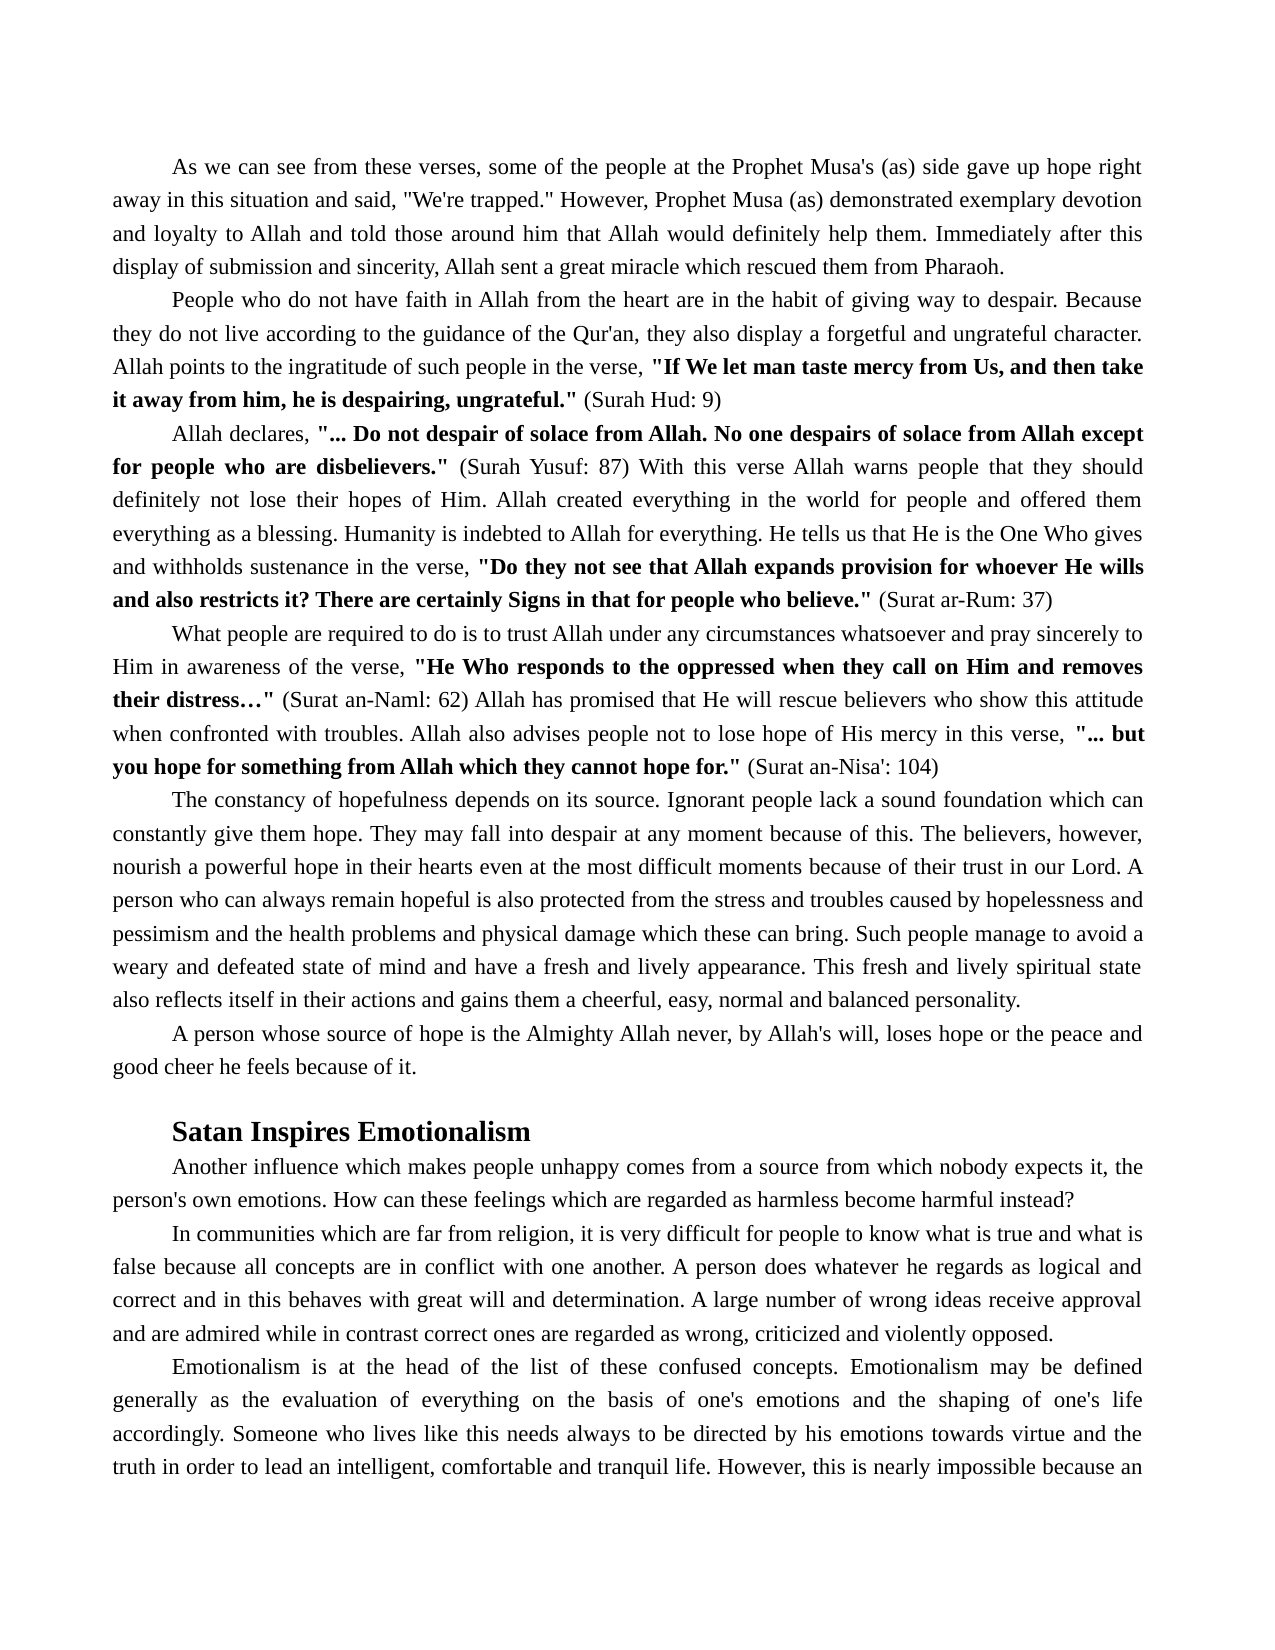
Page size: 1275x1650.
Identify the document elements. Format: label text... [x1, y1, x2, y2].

text A person whose source of hope is the Almighty Allah never, by Allah's will, loses hope or the peace and good cheer he feels because of it. [112, 1014, 1145, 1081]
text Allah declares, "... Do not despair of solace from Allah. No one despairs of solace from Allah except for people who are disbelievers." (Surah Yusuf: 87) With this verse Allah warns people that they should definitely not lose their hopes of Him. Allah created everything in the world for people and offered them everything as a blessing. Humanity is indebted to Allah for everything. He tells us that He is the One Who gives and withholds sustenance in the verse, "Do they not see that Allah expands provision for whoever He wills and also restricts it? There are certainly Signs in that for people who believe." (Surat ar-Rum: 37) [112, 414, 1145, 614]
text Another influence which makes people unhappy comes from a source from which nobody expects it, the person's own emotions. How can these feelings which are regarded as harmless become harmful instead? [112, 1148, 1145, 1214]
text Satan Inspires Emotionalism [112, 1114, 1145, 1148]
text Emotionalism is at the head of the list of these confused concepts. Emotionalism may be defined generally as the evaluation of everything on the basis of one's emotions and the shaping of one's life accordingly. Someone who lives like this needs always to be directed by his emotions towards virtue and the truth in order to lead an intelligent, comfortable and tranquil life. However, this is nearly impossible because an [112, 1348, 1145, 1481]
text People who do not have faith in Allah from the heart are in the habit of giving way to despair. Because they do not live according to the guidance of the Qur'an, they also display a forgetful and ungrateful character. Allah points to the ingratitude of such people in the verse, "If We let man taste mercy from Us, and then take it away from him, he is despairing, ungrateful." (Surah Hud: 9) [112, 281, 1145, 414]
text What people are required to do is to trust Allah under any circumstances whatsoever and pray sincerely to Him in awareness of the verse, "He Who responds to the oppressed when they call on Him and removes their distress…" (Surat an-Naml: 62) Allah has promised that He will rescue believers who show this attitude when confronted with troubles. Allah also advises people not to lose hope of His mercy in this verse, "... but you hope for something from Allah which they cannot hope for." (Surat an-Nisa': 104) [112, 614, 1145, 781]
text In communities which are far from religion, it is very difficult for people to know what is true and what is false because all concepts are in conflict with one another. A person does whatever he regards as logical and correct and in this behaves with great will and determination. A large number of wrong ideas receive approval and are admired while in contrast correct ones are regarded as wrong, criticized and violently opposed. [112, 1214, 1145, 1348]
text As we can see from these verses, some of the people at the Prophet Musa's (as) side gave up hope right away in this situation and said, "We're trapped." However, Prophet Musa (as) demonstrated exemplary devotion and loyalty to Allah and told those around him that Allah would definitely help them. Immediately after this display of submission and sincerity, Allah sent a great miracle which rescued them from Pharaoh. [112, 148, 1145, 281]
text The constancy of hopefulness depends on its source. Ignorant people lack a sound foundation which can constantly give them hope. They may fall into despair at any moment because of this. The believers, however, nourish a powerful hope in their hearts even at the most difficult moments because of their trust in our Lord. A person who can always remain hopeful is also protected from the stress and troubles caused by hopelessness and pessimism and the health problems and physical damage which these can bring. Such people manage to avoid a weary and defeated state of mind and have a fresh and lively appearance. This fresh and lively spiritual state also reflects itself in their actions and gains them a cheerful, easy, normal and balanced personality. [112, 781, 1145, 1014]
